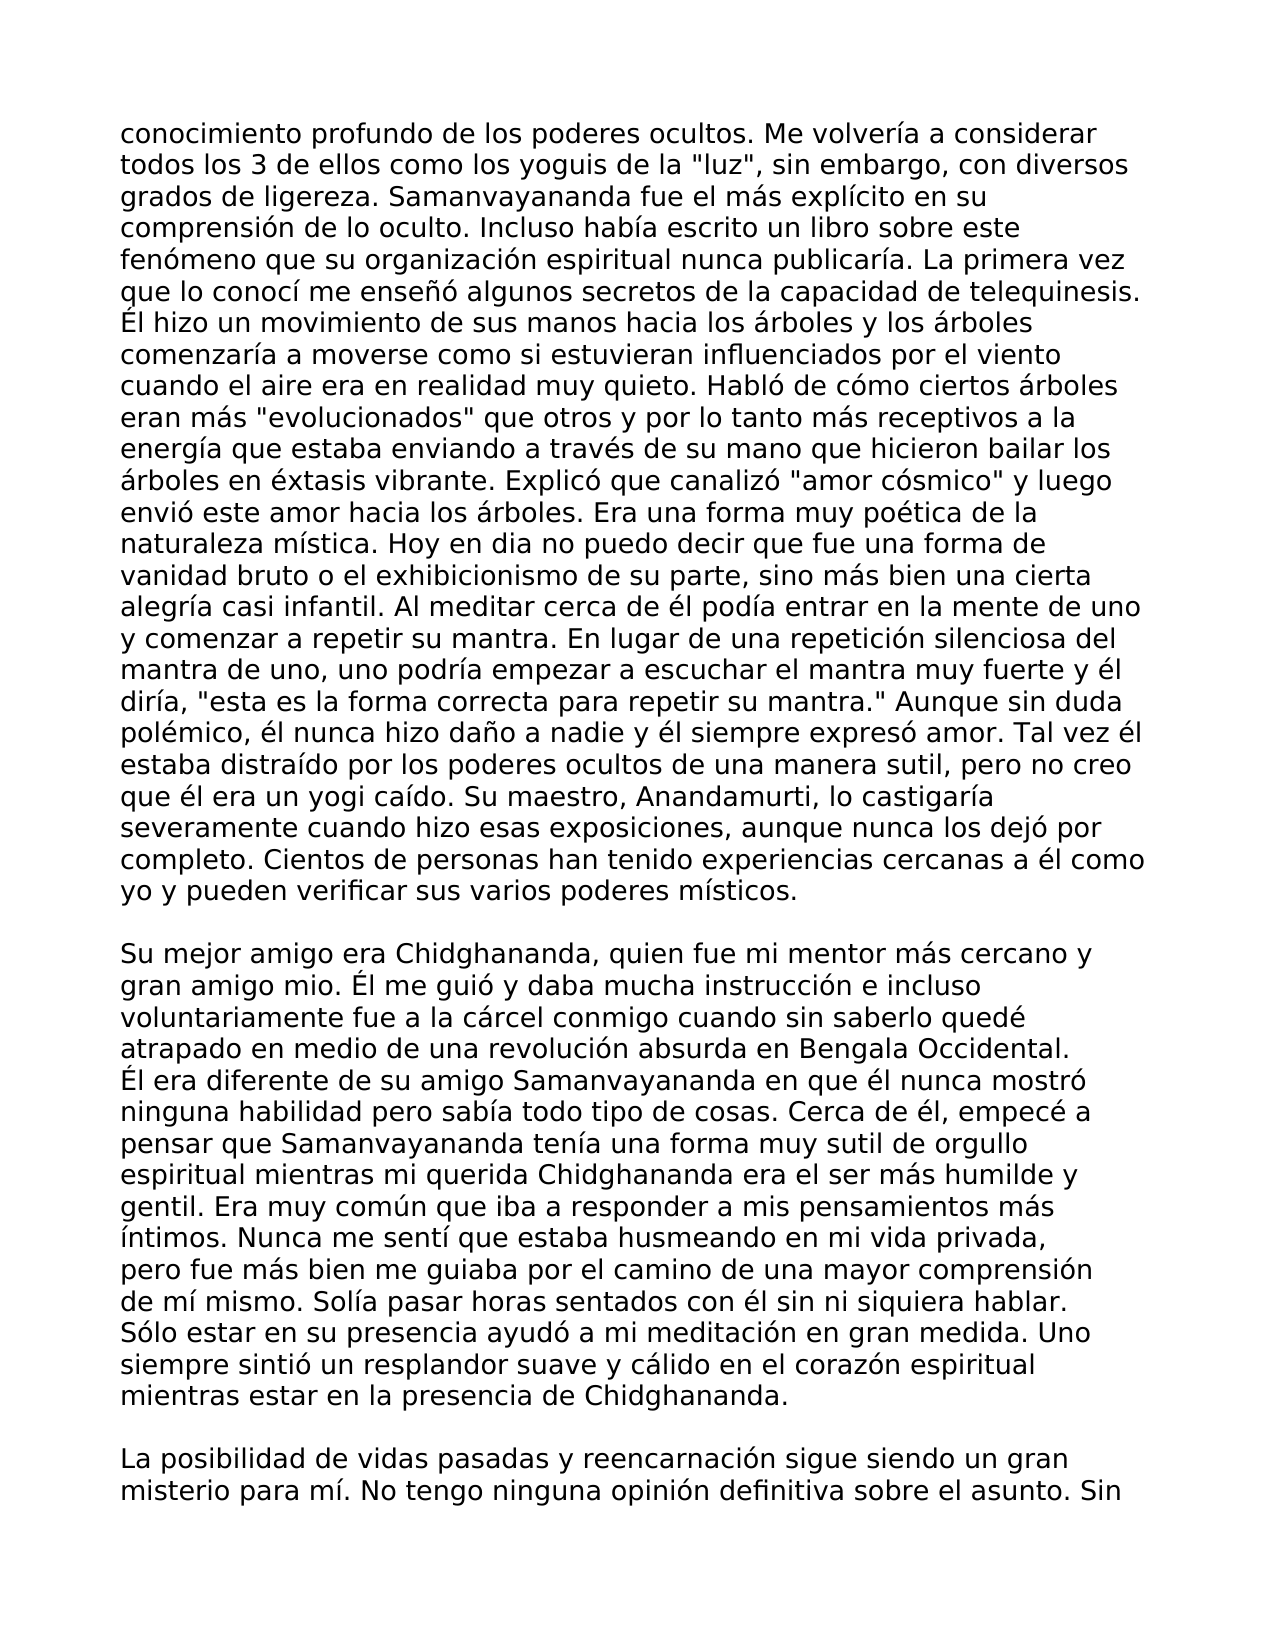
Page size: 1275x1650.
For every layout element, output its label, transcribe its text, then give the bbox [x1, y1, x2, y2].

text La posibilidad de vidas pasadas y reencarnación sigue siendo un gran misterio para mí. No tengo ninguna opinión definitiva sobre el asunto. Sin [120, 1444, 1141, 1507]
text Su mejor amigo era Chidghananda, quien fue mi mentor más cercano y gran amigo mio. Él me guió y daba mucha instrucción e incluso voluntariamente fue a la cárcel conmigo cuando sin saberlo quedé atrapado en medio de una revolución absurda en Bengala Occidental. Él era diferente de su amigo Samanvayananda en que él nunca mostró ninguna habilidad pero sabía todo tipo de cosas. Cerca de él, empecé a pensar que Samanvayananda tenía una forma muy sutil de orgullo espiritual mientras mi querida Chidghananda era el ser más humilde y gentil. Era muy común que iba a responder a mis pensamientos más íntimos. Nunca me sentí que estaba husmeando en mi vida privada, pero fue más bien me guiaba por el camino de una mayor comprensión de mí mismo. Solía pasar horas sentados con él sin ni siquiera hablar. Sólo estar en su presencia ayudó a mi meditación en gran medida. Uno siempre sintió un resplandor suave y cálido en el corazón espiritual mientras estar en la presencia de Chidghananda. [120, 939, 1096, 1412]
text conocimiento profundo de los poderes ocultos. Me volvería a considerar todos los 3 de ellos como los yoguis de la "luz", sin embargo, con diversos grados de ligereza. Samanvayananda fue el más explícito en su comprensión de lo oculto. Incluso había escrito un libro sobre este fenómeno que su organización espiritual nunca publicaría. La primera vez que lo conocí me enseñó algunos secretos de la capacidad de telequinesis. Él hizo un movimiento de sus manos hacia los árboles y los árboles comenzaría a moverse como si estuvieran influenciados por el viento cuando el aire era en realidad muy quieto. Habló de cómo ciertos árboles eran más "evolucionados" que otros y por lo tanto más receptivos a la energía que estaba enviando a través de su mano que hicieron bailar los árboles en éxtasis vibrante. Explicó que canalizó "amor cósmico" y luego envió este amor hacia los árboles. Era una forma muy poética de la naturaleza mística. Hoy en dia no puedo decir que fue una forma de vanidad bruto o el exhibicionismo de su parte, sino más bien una cierta alegría casi infantil. Al meditar cerca de él podía entrar en la mente de uno y comenzar a repetir su mantra. En lugar de una repetición silenciosa del mantra de uno, uno podría empezar a escuchar el mantra muy fuerte y él diría, "esta es la forma correcta para repetir su mantra." Aunque sin duda polémico, él nunca hizo daño a nadie y él siempre expresó amor. Tal vez él estaba distraído por los poderes ocultos de una manera sutil, pero no creo que él era un yogi caído. Su maestro, Anandamurti, lo castigaría severamente cuando hizo esas exposiciones, aunque nunca los dejó por completo. Cientos de personas han tenido experiencias cercanas a él como yo y pueden verificar sus varios poderes místicos. [120, 118, 1153, 907]
